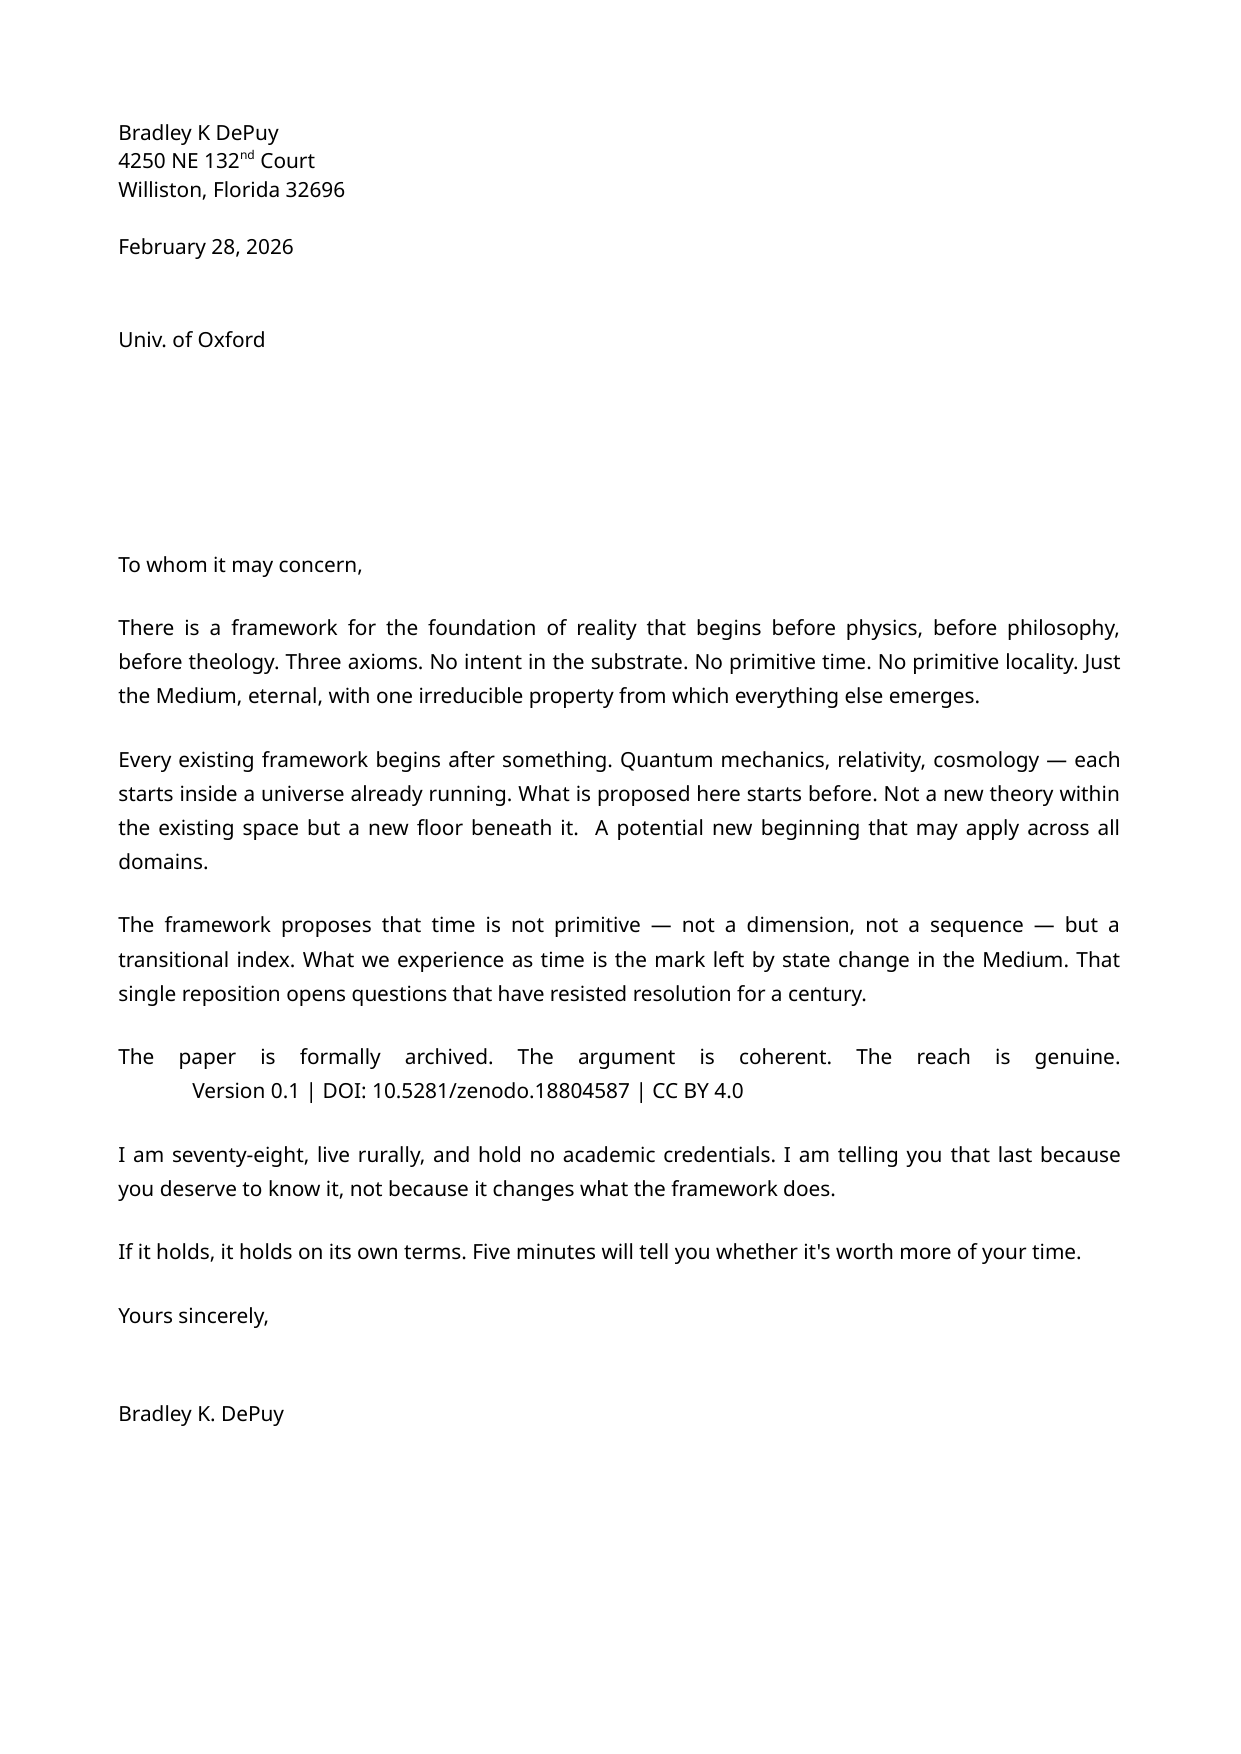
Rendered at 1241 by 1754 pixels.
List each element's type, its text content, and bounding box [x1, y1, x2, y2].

text Yours sincerely, [118, 1301, 1122, 1363]
text If it holds, it holds on its own terms. Five minutes will tell you whether it's worth more of your time. [118, 1237, 1122, 1266]
text The framework proposes that time is not primitive — not a dimension, not a sequence — but a transitional index. What we experience as time is the mark left by state change in the Medium. That single reposition opens questions that have resisted resolution for a century. [118, 911, 1122, 1007]
text Every existing framework begins after something. Quantum mechanics, relativity, cosmology — each starts inside a universe already running. What is proposed here starts before. Not a new theory within the existing space but a new floor beneath it. A potential new beginning that may apply across all domains. [118, 745, 1122, 876]
text Bradley K. DePuy [118, 1399, 1122, 1427]
text To whom it may concern, [118, 319, 1122, 578]
text I am seventy-eight, live rurally, and hold no academic credentials. I am telling you that last because you deserve to know it, not because it changes what the framework does. [118, 1140, 1122, 1202]
text Univ. of Oxford [118, 326, 561, 354]
text There is a framework for the foundation of reality that begins before physics, before philosophy, before theology. Three axioms. No intent in the substrate. No primitive time. No primitive locality. Just the Medium, eternal, with one irreducible property from which everything else emerges. [118, 613, 1122, 710]
text Bradley K DePuy 4250 NE 132nd Court Williston, Florida 32696 February 28, 2026 [118, 118, 1122, 260]
text The paper is formally archived. The argument is coherent. The reach is genuine. Version 0.1 | DOI: 10.5281/zenodo.18804587 | CC BY 4.0 [118, 1042, 1122, 1105]
